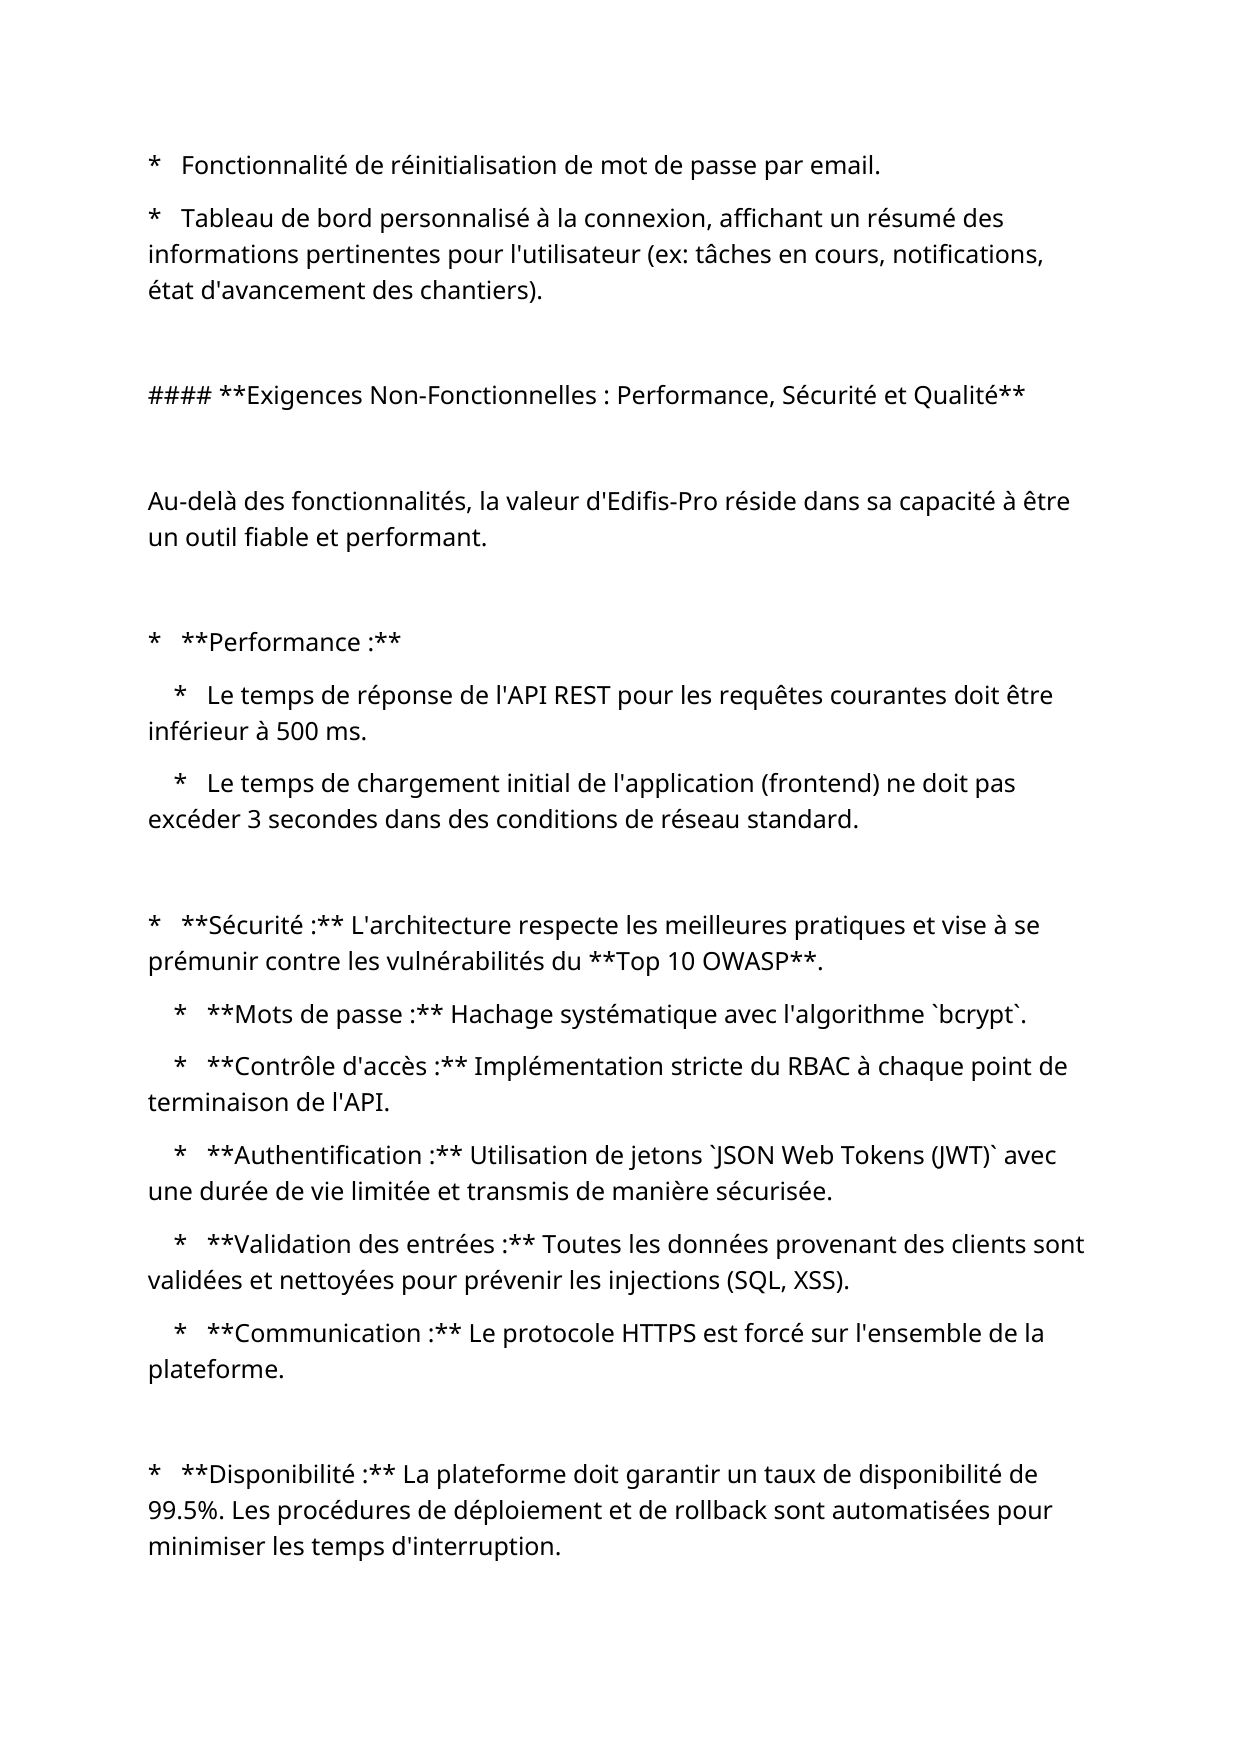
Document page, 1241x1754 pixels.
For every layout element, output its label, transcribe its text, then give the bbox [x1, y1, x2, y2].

text * **Sécurité :** L'architecture respecte les meilleures pratiques et vise à se prémunir contre les vulnérabilités du **Top 10 OWASP**. [148, 908, 1093, 978]
text * **Communication :** Le protocole HTTPS est forcé sur l'ensemble de la plateforme. [148, 1315, 1093, 1385]
text * Tableau de bord personnalisé à la connexion, affichant un résumé des informations pertinentes pour l'utilisateur (ex: tâches en cours, notifications, état d'avancement des chantiers). [148, 200, 1093, 306]
text * **Authentification :** Utilisation de jetons `JSON Web Tokens (JWT)` avec une durée de vie limitée et transmis de manière sécurisée. [148, 1138, 1093, 1208]
text * Fonctionnalité de réinitialisation de mot de passe par email. [148, 148, 1093, 182]
text * **Validation des entrées :** Toutes les données provenant des clients sont validées et nettoyées pour prévenir les injections (SQL, XSS). [148, 1227, 1093, 1297]
text * **Contrôle d'accès :** Implémentation stricte du RBAC à chaque point de terminaison de l'API. [148, 1049, 1093, 1119]
text #### **Exigences Non-Fonctionnelles : Performance, Sécurité et Qualité** [148, 378, 1093, 412]
text * **Performance :** [148, 625, 1093, 659]
text * Le temps de réponse de l'API REST pour les requêtes courantes doit être inférieur à 500 ms. [148, 677, 1093, 747]
text * **Disponibilité :** La plateforme doit garantir un taux de disponibilité de 99.5%. Les procédures de déploiement et de rollback sont automatisées pour minimiser les temps d'interruption. [148, 1457, 1093, 1563]
text * **Mots de passe :** Hachage systématique avec l'algorithme `bcrypt`. [148, 996, 1093, 1030]
text Au-delà des fonctionnalités, la valeur d'Edifis-Pro réside dans sa capacité à être un outil fiable et performant. [148, 483, 1093, 553]
text * Le temps de chargement initial de l'application (frontend) ne doit pas excéder 3 secondes dans des conditions de réseau standard. [148, 766, 1093, 836]
